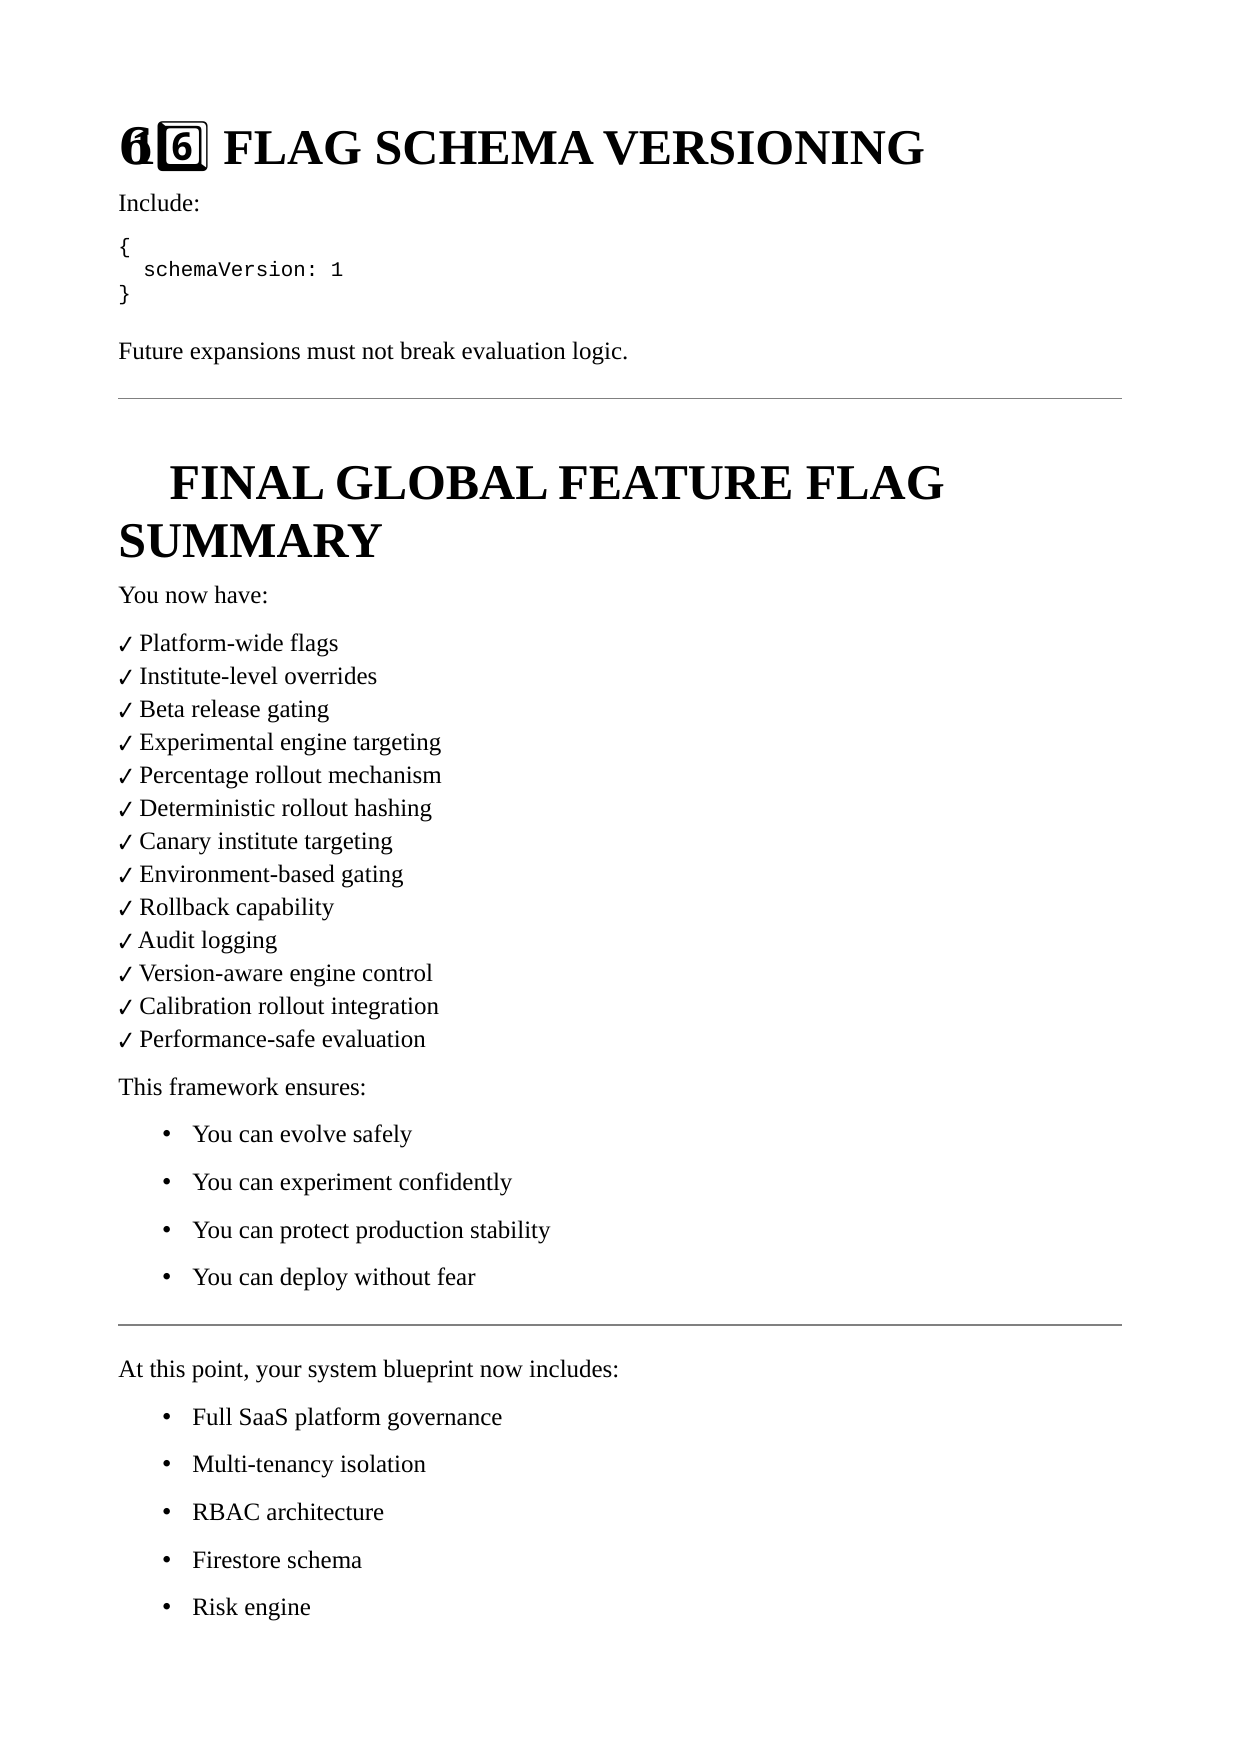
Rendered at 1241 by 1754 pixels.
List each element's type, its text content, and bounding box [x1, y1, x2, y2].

list You can deploy without fear [162, 1262, 1122, 1291]
text { [118, 236, 1122, 259]
text } [118, 283, 1122, 307]
subtitle 🔄 16️⃣ FLAG SCHEMA VERSIONING [118, 118, 1122, 176]
text ✔ Platform-wide flags ✔ Institute-level overrides ✔ Beta release gating ✔ Experimental engine targeting ✔ Percentage rollout mechanism ✔ Deterministic rollout hashing ✔ Canary institute targeting ✔ Environment-based gating ✔ Rollback capability ✔ Audit logging ✔ Version-aware engine control ✔ Calibration rollout integration ✔ Performance-safe evaluation [118, 628, 1122, 1053]
list You can evolve safely [162, 1119, 1122, 1148]
list Risk engine [162, 1592, 1122, 1621]
text Include: [118, 188, 1122, 217]
text You now have: [118, 581, 1122, 609]
list RBAC architecture [162, 1497, 1122, 1526]
text At this point, your system blueprint now includes: [118, 1354, 1122, 1383]
subtitle 🎯 FINAL GLOBAL FEATURE FLAG SUMMARY [118, 453, 1122, 568]
text This framework ensures: [118, 1072, 1122, 1101]
list You can protect production stability [162, 1215, 1122, 1243]
list Multi-tenancy isolation [162, 1449, 1122, 1478]
list Firestore schema [162, 1545, 1122, 1573]
text Future expansions must not break evaluation logic. [118, 336, 1122, 365]
text schemaVersion: 1 [118, 259, 1122, 283]
list Full SaaS platform governance [162, 1402, 1122, 1431]
list You can experiment confidently [162, 1167, 1122, 1196]
